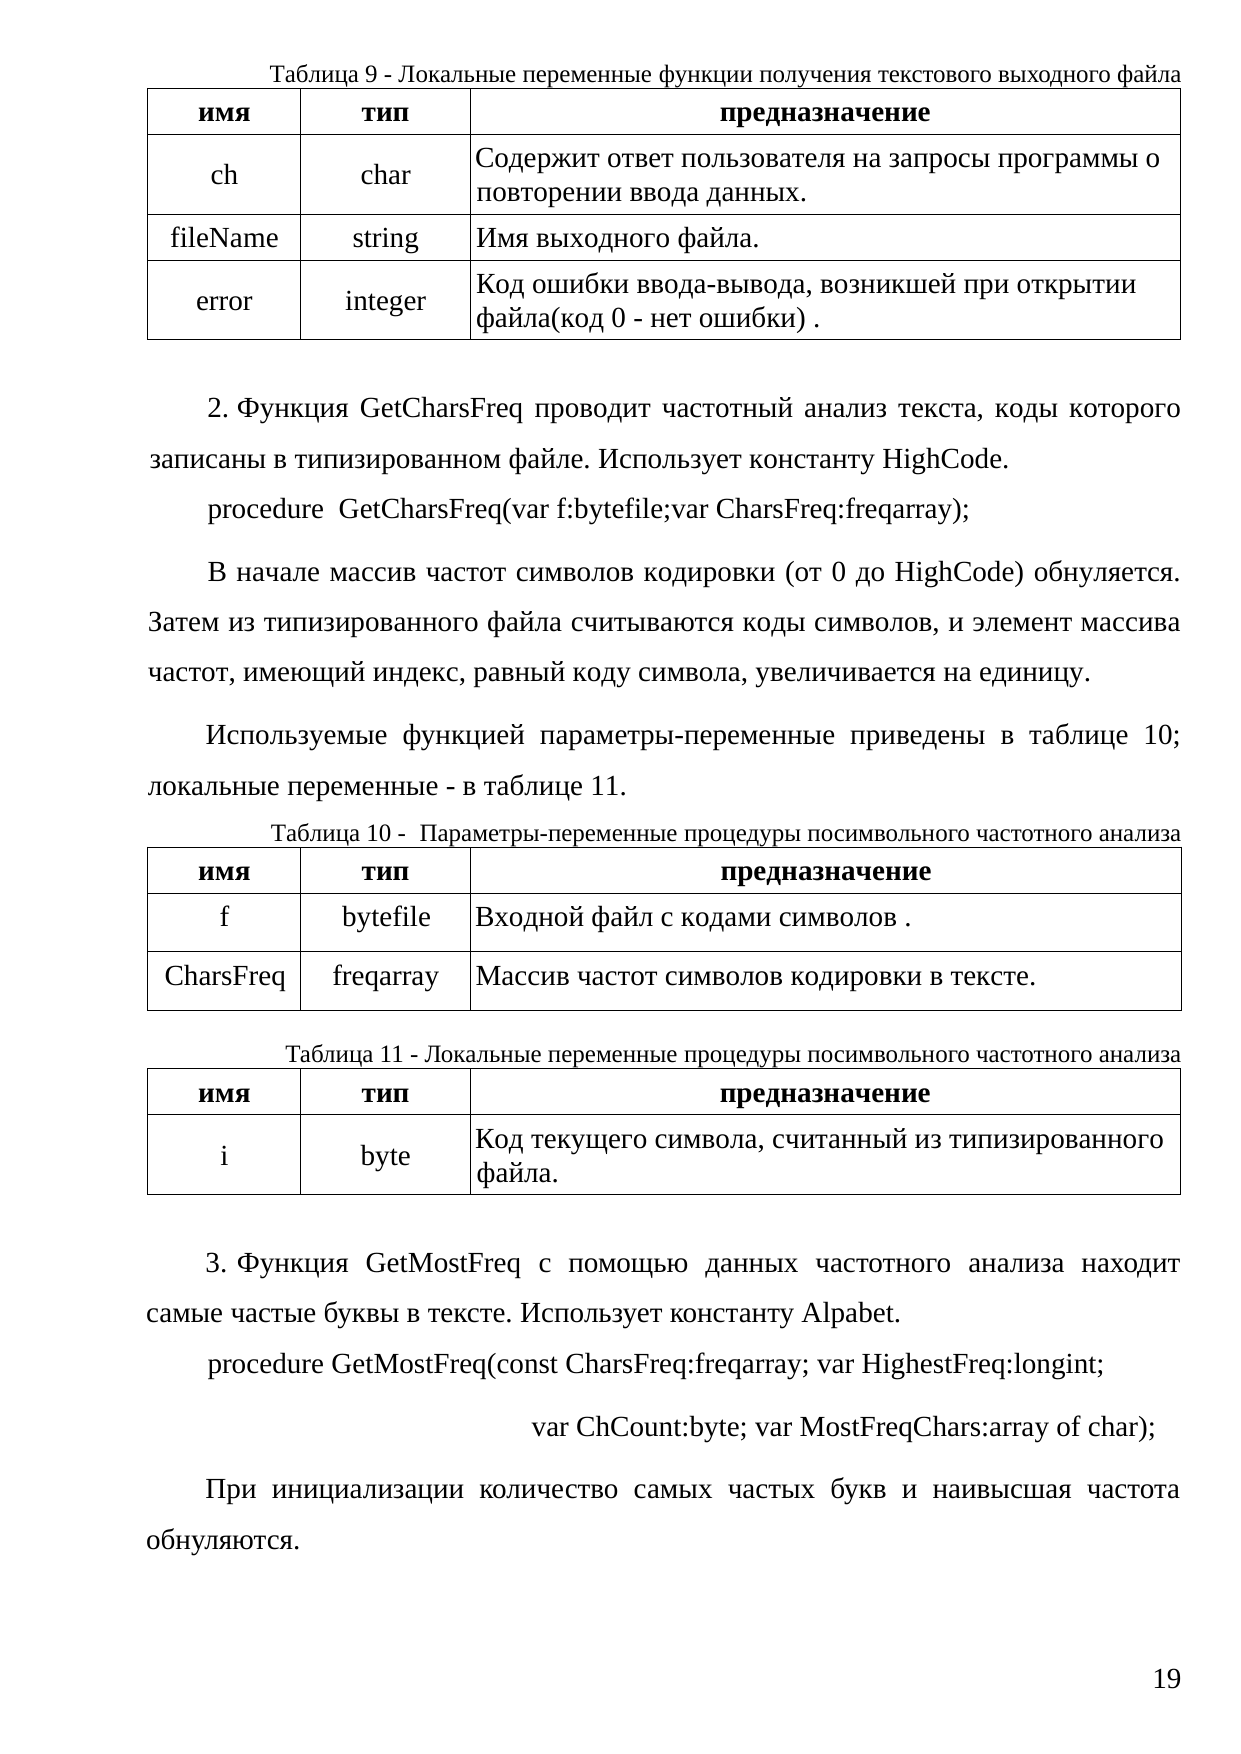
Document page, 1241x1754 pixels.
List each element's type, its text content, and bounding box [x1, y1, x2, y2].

text Таблица 9 - Локальные переменные функции получения текстового выходного файла [148, 59, 1181, 88]
table_cell Массив частот символов кодировки в тексте. [471, 952, 1181, 1010]
table_header предназначение [471, 848, 1181, 893]
table_cell Имя выходного файла. [471, 215, 1180, 259]
table_cell Входной файл с кодами символов . [471, 894, 1181, 951]
text Таблица 11 - Локальные переменные процедуры посимвольного частотного анализа [148, 1039, 1181, 1068]
table_cell f [148, 894, 300, 951]
text Используемые функцией параметры-переменные приведены в таблице 10; локальные переменные - в таблице 11. [148, 717, 1181, 801]
list Функция GetMostFreq с помощью данных частотного анализа находит самые частые буквы в тексте. Использует константу Alpabet. [146, 1245, 1181, 1329]
table_cell Код текущего символа, считанный из типизированного файла. [471, 1115, 1180, 1194]
table_cell bytefile [301, 894, 470, 951]
list Функция GetCharsFreq проводит частотный анализ текста, коды которого записаны в типизированном файле. Использует константу HighCode. [149, 390, 1181, 474]
table_header предназначение [471, 89, 1180, 134]
table_header тип [301, 1069, 470, 1114]
table_cell error [148, 261, 300, 339]
table_header имя [148, 89, 300, 134]
table_cell freqarray [301, 952, 470, 1010]
table_header имя [148, 1069, 300, 1114]
text Таблица 10 - Параметры-переменные процедуры посимвольного частотного анализа [148, 818, 1181, 847]
table_cell char [301, 135, 470, 213]
text При инициализации количество самых частых букв и наивысшая частота обнуляются. [146, 1472, 1181, 1555]
table_header имя [148, 848, 300, 893]
table_cell integer [301, 261, 470, 339]
table_cell CharsFreq [148, 952, 300, 1010]
table_cell Содержит ответ пользователя на запросы программы о повторении ввода данных. [471, 135, 1180, 213]
table_header тип [301, 848, 470, 893]
table_cell Код ошибки ввода-вывода, возникшей при открытии файла(код 0 - нет ошибки) . [471, 261, 1180, 339]
text procedure GetCharsFreq(var f:bytefile;var CharsFreq:freqarray); [148, 491, 1181, 524]
table_cell i [148, 1115, 300, 1194]
table_cell byte [301, 1115, 470, 1194]
text В начале массив частот символов кодировки (от 0 до HighCode) обнуляется. Затем из типизированного файла считываются коды символов, и элемент массива частот, имеющий индекс, равный коду символа, увеличивается на единицу. [148, 554, 1181, 688]
table_header тип [301, 89, 470, 134]
table_cell fileName [148, 215, 300, 259]
table_cell string [301, 215, 470, 259]
text var ChCount:byte; var MostFreqChars:array of char); [148, 1409, 1181, 1442]
table_header предназначение [471, 1069, 1180, 1114]
table_cell ch [148, 135, 300, 213]
text procedure GetMostFreq(const CharsFreq:freqarray; var HighestFreq:longint; [148, 1346, 1181, 1379]
